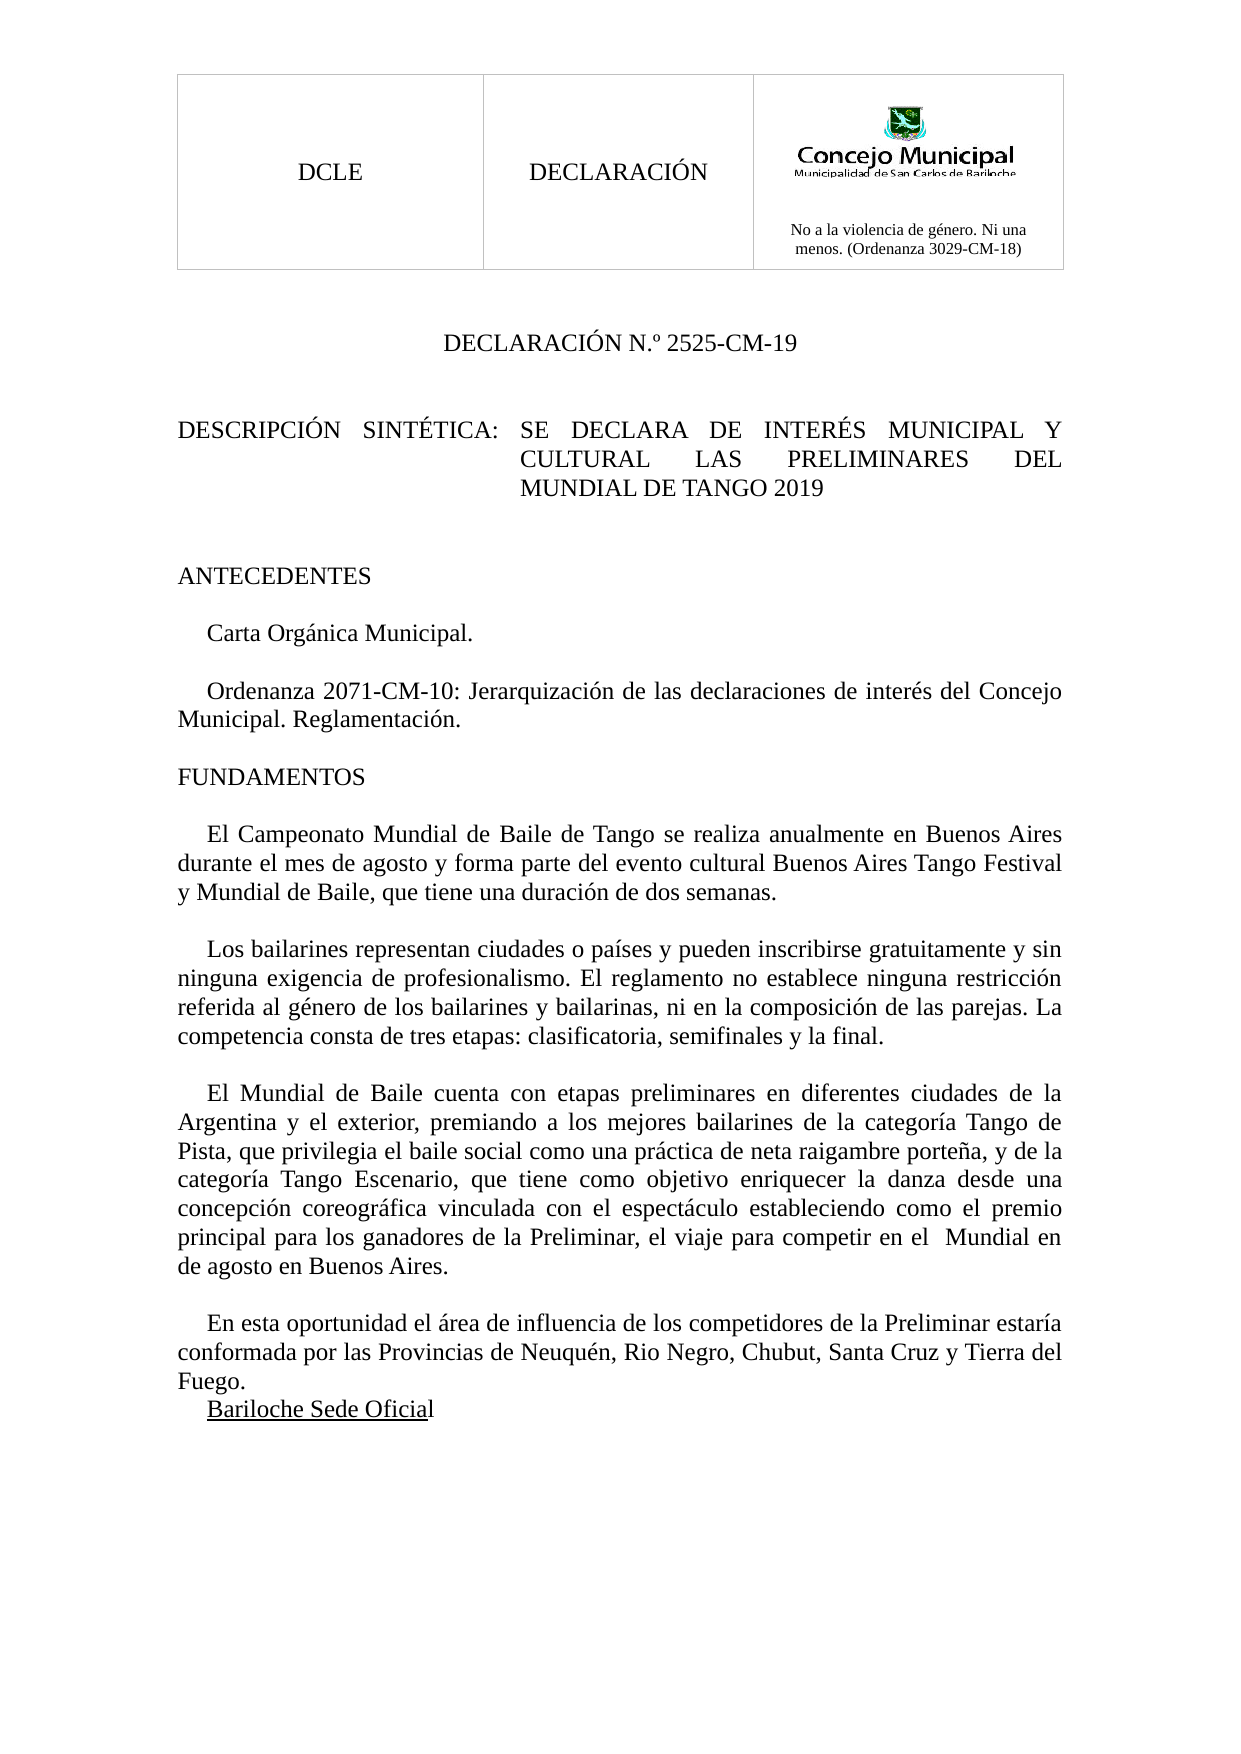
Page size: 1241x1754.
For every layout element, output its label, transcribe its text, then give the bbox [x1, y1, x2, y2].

text Bariloche Sede Oficial [177, 1394, 1063, 1423]
text El Campeonato Mundial de Baile de Tango se realiza anualmente en Buenos Aires durante el mes de agosto y forma parte del evento cultural Buenos Aires Tango Festival y Mundial de Baile, que tiene una duración de dos semanas. [177, 819, 1063, 906]
text El Mundial de Baile cuenta con etapas preliminares en diferentes ciudades de la Argentina y el exterior, premiando a los mejores bailarines de la categoría Tango de Pista, que privilegia el baile social como una práctica de neta raigambre porteña, y de la categoría Tango Escenario, que tiene como objetivo enriquecer la danza desde una concepción coreográfica vinculada con el espectáculo estableciendo como el premio principal para los ganadores de la Preliminar, el viaje para competir en el Mundial en de agosto en Buenos Aires. [177, 1078, 1063, 1279]
text Ordenanza 2071-CM-10: Jerarquización de las declaraciones de interés del Concejo Municipal. Reglamentación. [177, 676, 1063, 733]
text DECLARACIÓN N.º 2525-CM-19 [177, 328, 1063, 356]
text Carta Orgánica Municipal. [177, 618, 1063, 647]
text ANTECEDENTES [177, 561, 1063, 589]
text Los bailarines representan ciudades o países y pueden inscribirse gratuitamente y sin ninguna exigencia de profesionalismo. El reglamento no establece ninguna restricción referida al género de los bailarines y bailarinas, ni en la composición de las parejas. La competencia consta de tres etapas: clasificatoria, semifinales y la final. [177, 934, 1063, 1049]
text FUNDAMENTOS [177, 762, 1063, 791]
text DESCRIPCIÓN SINTÉTICA: SE DECLARA DE INTERÉS MUNICIPAL Y CULTURAL LAS PRELIMINARES DEL MUNDIAL DE TANGO 2019 [177, 416, 1063, 502]
text En esta oportunidad el área de influencia de los competidores de la Preliminar estaría conformada por las Provincias de Neuquén, Rio Negro, Chubut, Santa Cruz y Tierra del Fuego. [177, 1308, 1063, 1394]
